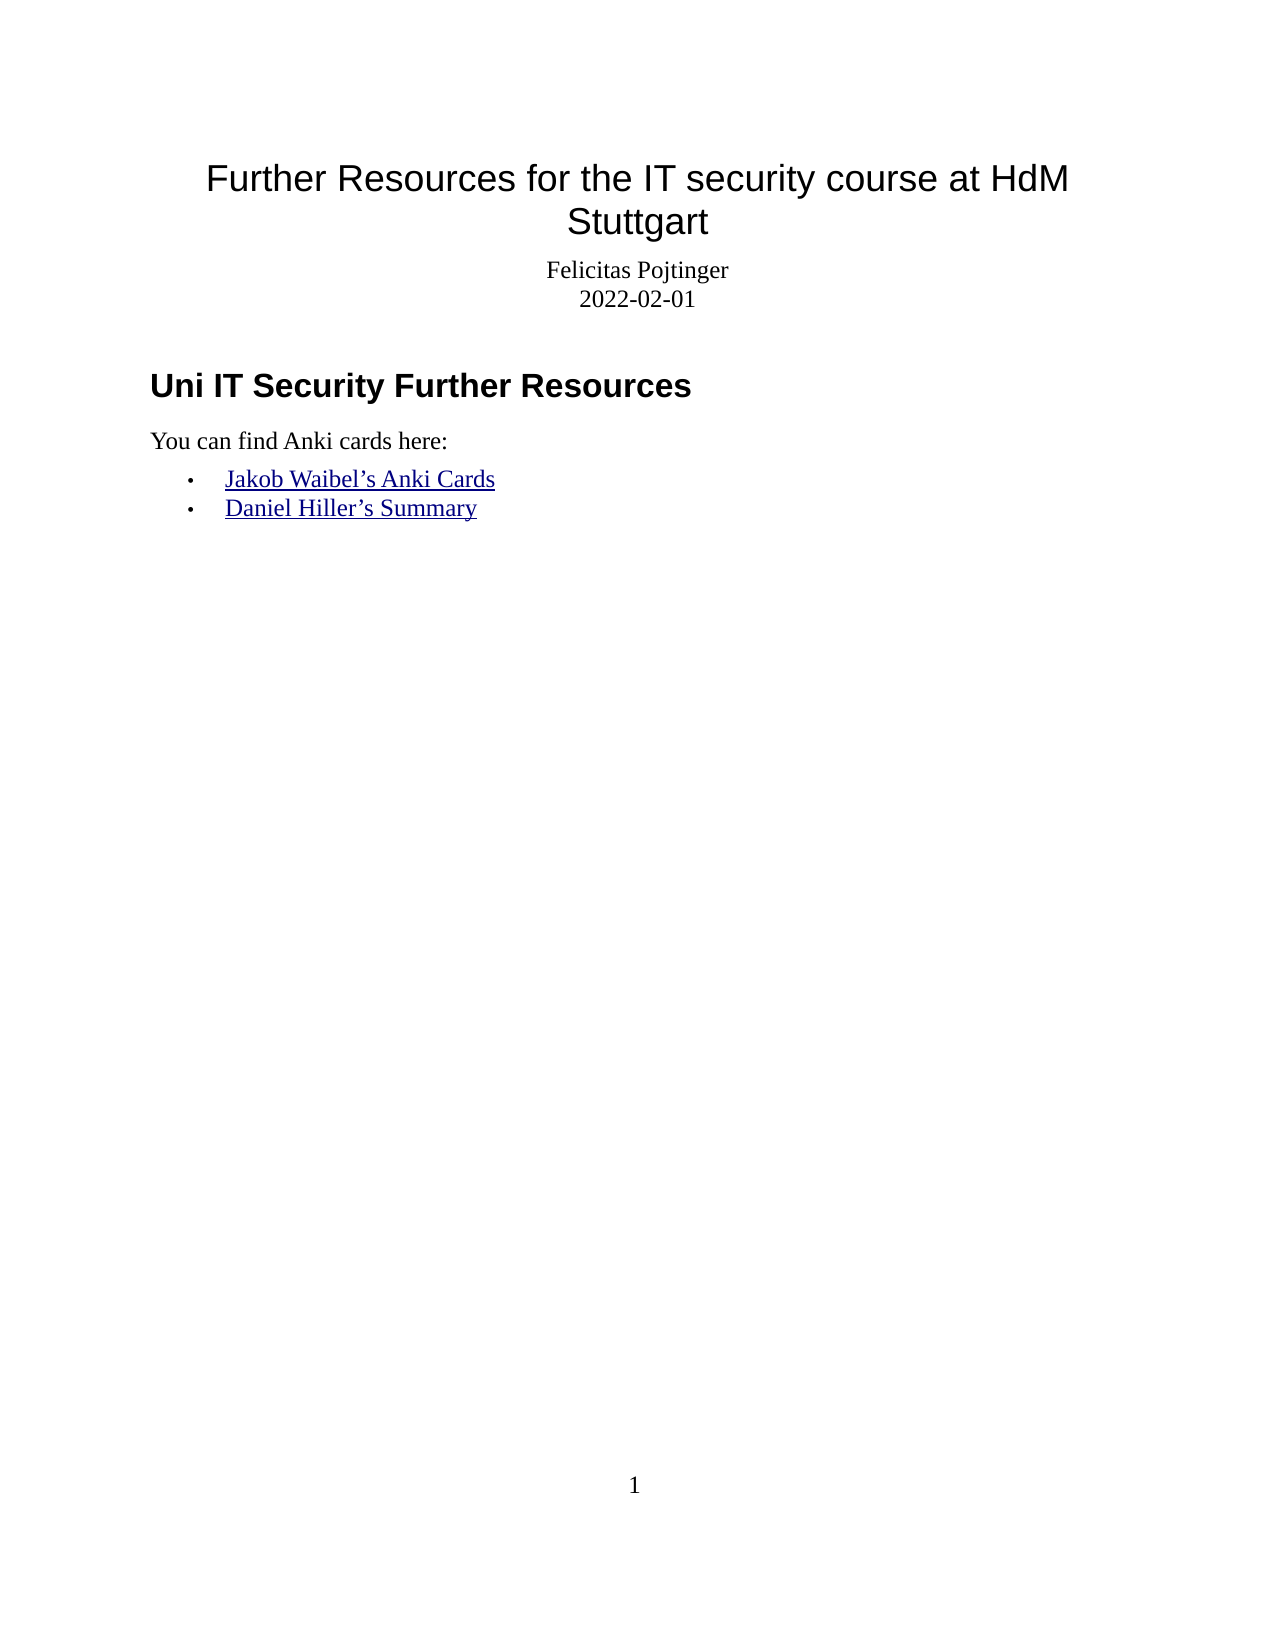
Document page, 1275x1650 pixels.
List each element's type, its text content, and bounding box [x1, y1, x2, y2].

list Jakob Waibel’s Anki Cards [187, 464, 1125, 493]
text You can find Anki cards here: [150, 426, 1125, 455]
list Daniel Hiller’s Summary [187, 493, 1125, 522]
subtitle Uni IT Security Further Resources [150, 366, 1125, 405]
text 2022-02-01 [150, 284, 1125, 312]
subtitle Further Resources for the IT security course at HdM Stuttgart [150, 156, 1125, 242]
text Felicitas Pojtinger [150, 255, 1125, 284]
